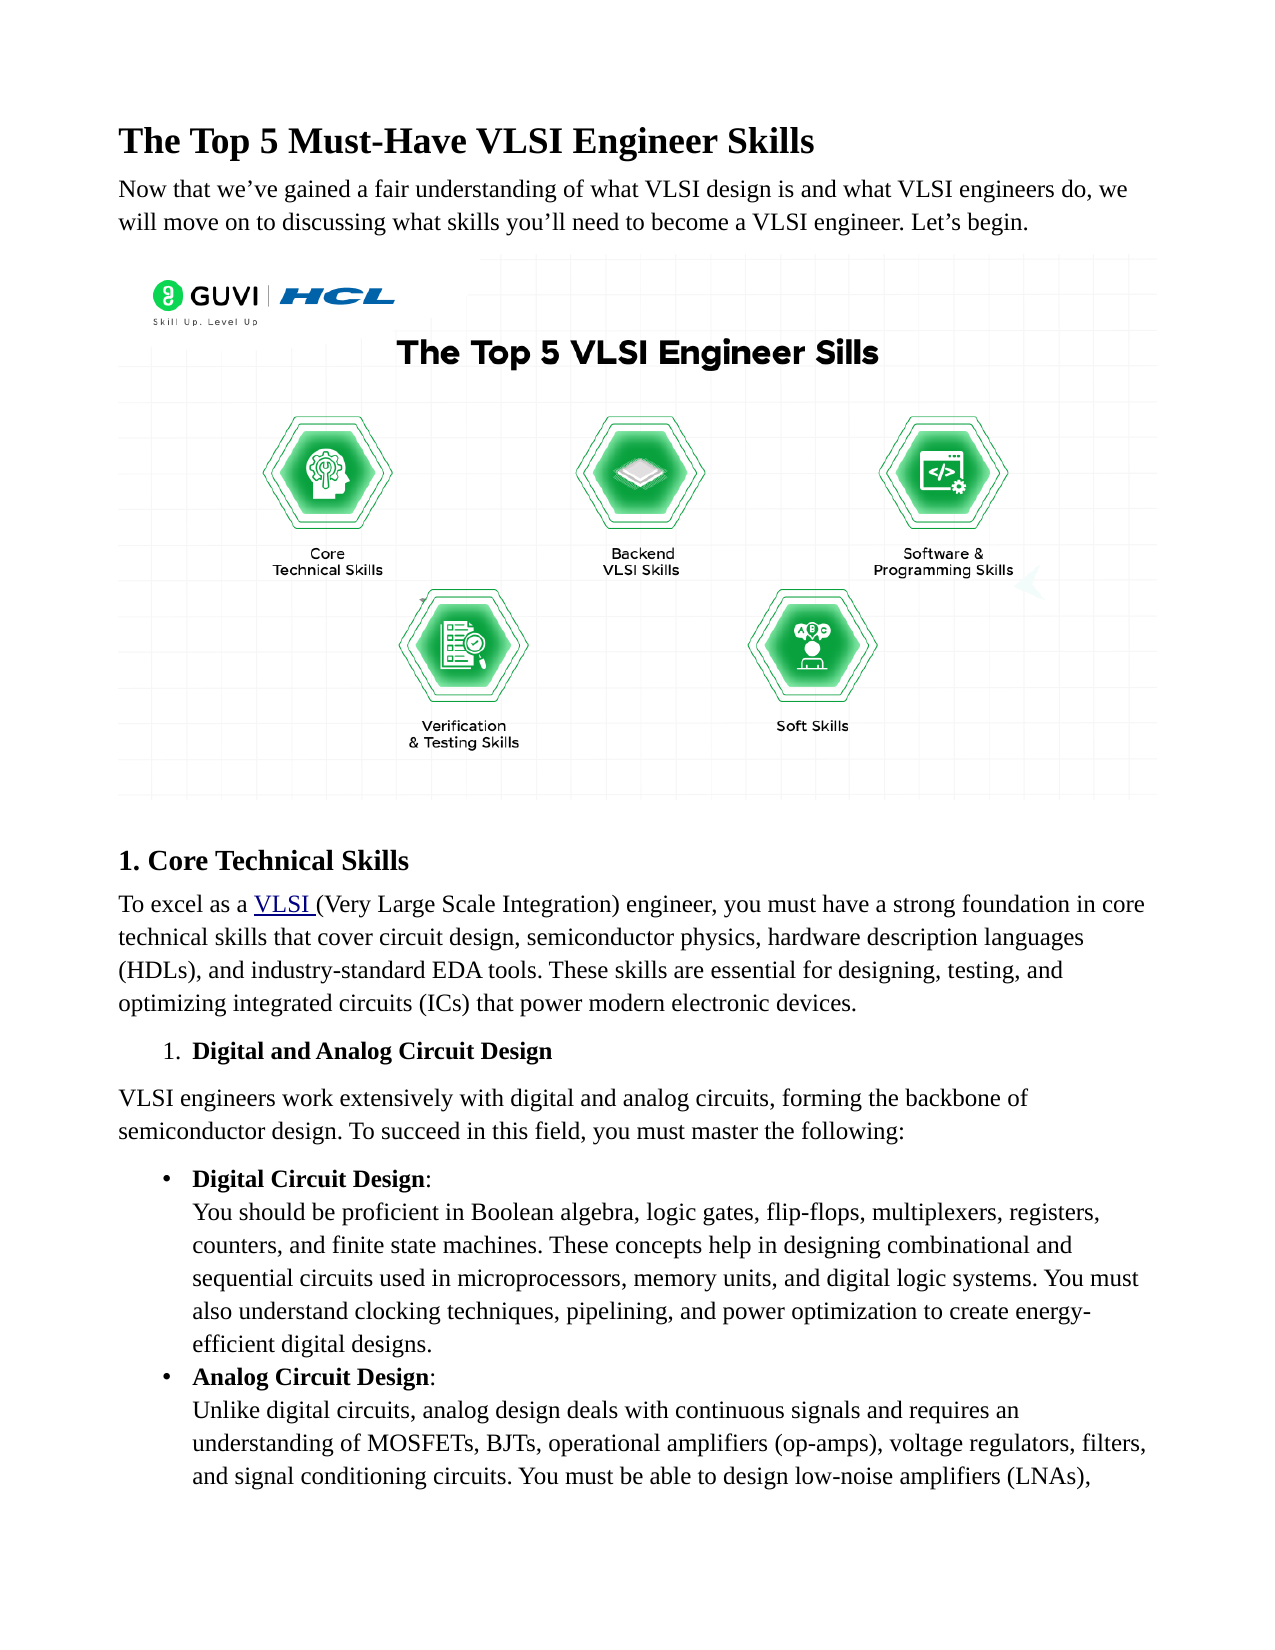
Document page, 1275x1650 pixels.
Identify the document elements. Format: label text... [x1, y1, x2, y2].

subtitle 1. Core Technical Skills [118, 843, 1157, 877]
subtitle The Top 5 Must-Have VLSI Engineer Skills [118, 118, 1157, 161]
picture [118, 254, 1157, 800]
text To excel as a VLSI (Very Large Scale Integration) engineer, you must have a strong foundation in core technical skills that cover circuit design, semiconductor physics, hardware description languages (HDLs), and industry-standard EDA tools. These skills are essential for designing, testing, and optimizing integrated circuits (ICs) that power modern electronic devices. [118, 889, 1157, 1017]
list Digital Circuit Design: You should be proficient in Boolean algebra, logic gates, flip-flops, multiplexers, registers, counters, and finite state machines. These concepts help in designing combinational and sequential circuits used in microprocessors, memory units, and digital logic systems. You must also understand clocking techniques, pipelining, and power optimization to create energy-efficient digital designs. [162, 1164, 1157, 1358]
text Now that we’ve gained a fair understanding of what VLSI design is and what VLSI engineers do, we will move on to discussing what skills you’ll need to become a VLSI engineer. Let’s begin. [118, 174, 1157, 236]
list Digital and Analog Circuit Design [162, 1036, 1157, 1064]
list Analog Circuit Design: Unlike digital circuits, analog design deals with continuous signals and requires an understanding of MOSFETs, BJTs, operational amplifiers (op-amps), voltage regulators, filters, and signal conditioning circuits. You must be able to design low-noise amplifiers (LNAs), [162, 1362, 1157, 1490]
text VLSI engineers work extensively with digital and analog circuits, forming the backbone of semiconductor design. To succeed in this field, you must master the following: [118, 1083, 1157, 1145]
